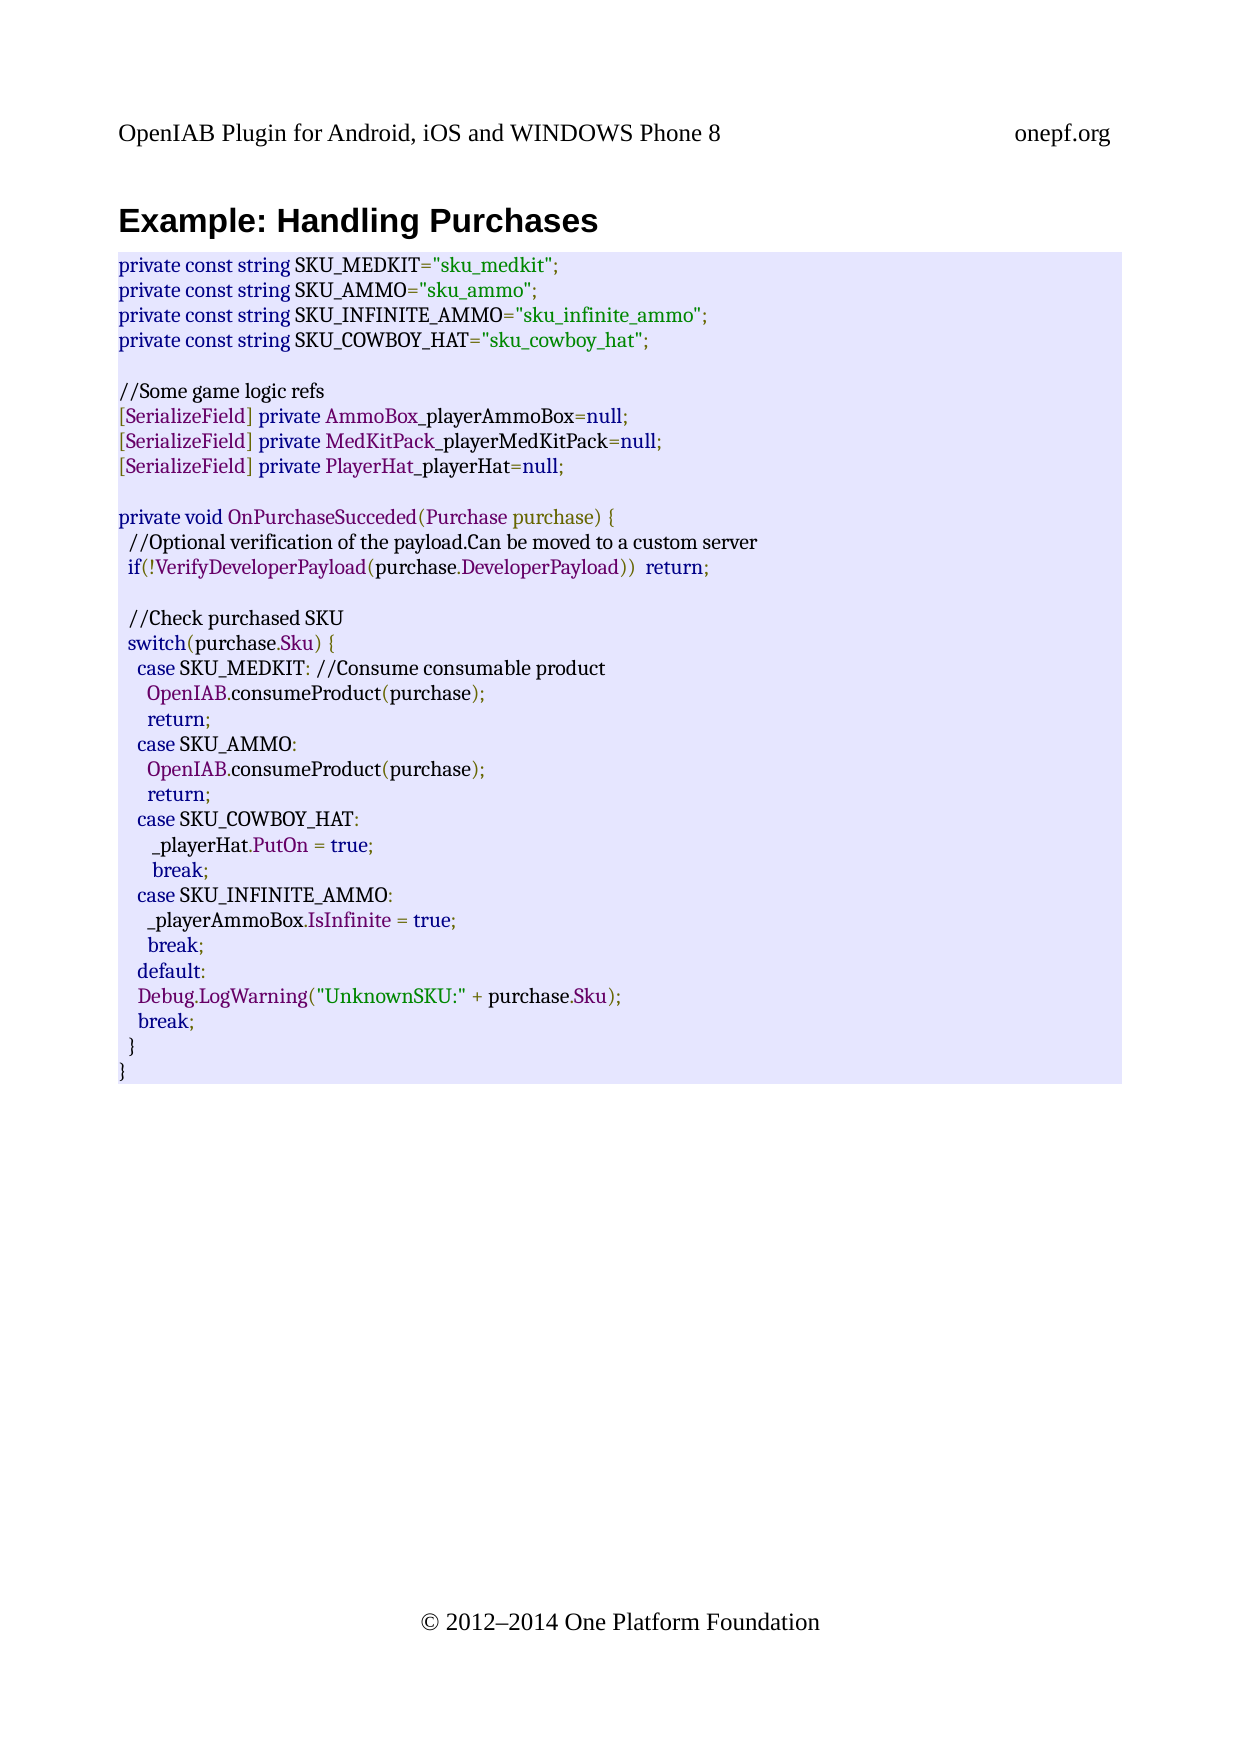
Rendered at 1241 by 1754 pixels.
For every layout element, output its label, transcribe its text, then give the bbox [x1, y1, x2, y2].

text //Optional verification of the payload.Can be moved to a custom server [118, 530, 1122, 555]
text OpenIAB.consumeProduct(purchase); [118, 757, 1122, 782]
text [SerializeField] private AmmoBox_playerAmmoBox=null; [118, 404, 1122, 429]
text break; [118, 933, 1122, 958]
text private const string SKU_AMMO="sku_ammo"; [118, 278, 1122, 303]
text private void OnPurchaseSucceded(Purchase purchase) { [118, 504, 1122, 530]
text [SerializeField] private MedKitPack_playerMedKitPack=null; [118, 429, 1122, 454]
text private const string SKU_INFINITE_AMMO="sku_infinite_ammo"; [118, 303, 1122, 328]
text case SKU_COWBOY_HAT: [118, 807, 1122, 832]
text Debug.LogWarning("UnknownSKU:" + purchase.Sku); [118, 983, 1122, 1009]
text _playerAmmoBox.IsInfinite = true; [118, 908, 1122, 933]
text switch(purchase.Sku) { [118, 631, 1122, 656]
text OpenIAB.consumeProduct(purchase); [118, 681, 1122, 706]
text break; [118, 1009, 1122, 1034]
text private const string SKU_MEDKIT="sku_medkit"; [118, 252, 1122, 278]
text return; [118, 782, 1122, 807]
text break; [118, 857, 1122, 883]
text _playerHat.PutOn = true; [118, 832, 1122, 857]
text [SerializeField] private PlayerHat_playerHat=null; [118, 454, 1122, 479]
text } [118, 1034, 1122, 1059]
text //Check purchased SKU [118, 605, 1122, 631]
text return; [118, 706, 1122, 731]
text if(!VerifyDeveloperPayload(purchase.DeveloperPayload)) return; [118, 555, 1122, 580]
text case SKU_MEDKIT: //Consume consumable product [118, 656, 1122, 681]
text //Some game logic refs [118, 378, 1122, 404]
text } [118, 1059, 1122, 1084]
text case SKU_INFINITE_AMMO: [118, 883, 1122, 908]
text private const string SKU_COWBOY_HAT="sku_cowboy_hat"; [118, 328, 1122, 353]
subtitle Example: Handling Purchases [118, 201, 1122, 240]
text case SKU_AMMO: [118, 731, 1122, 757]
text default: [118, 958, 1122, 983]
